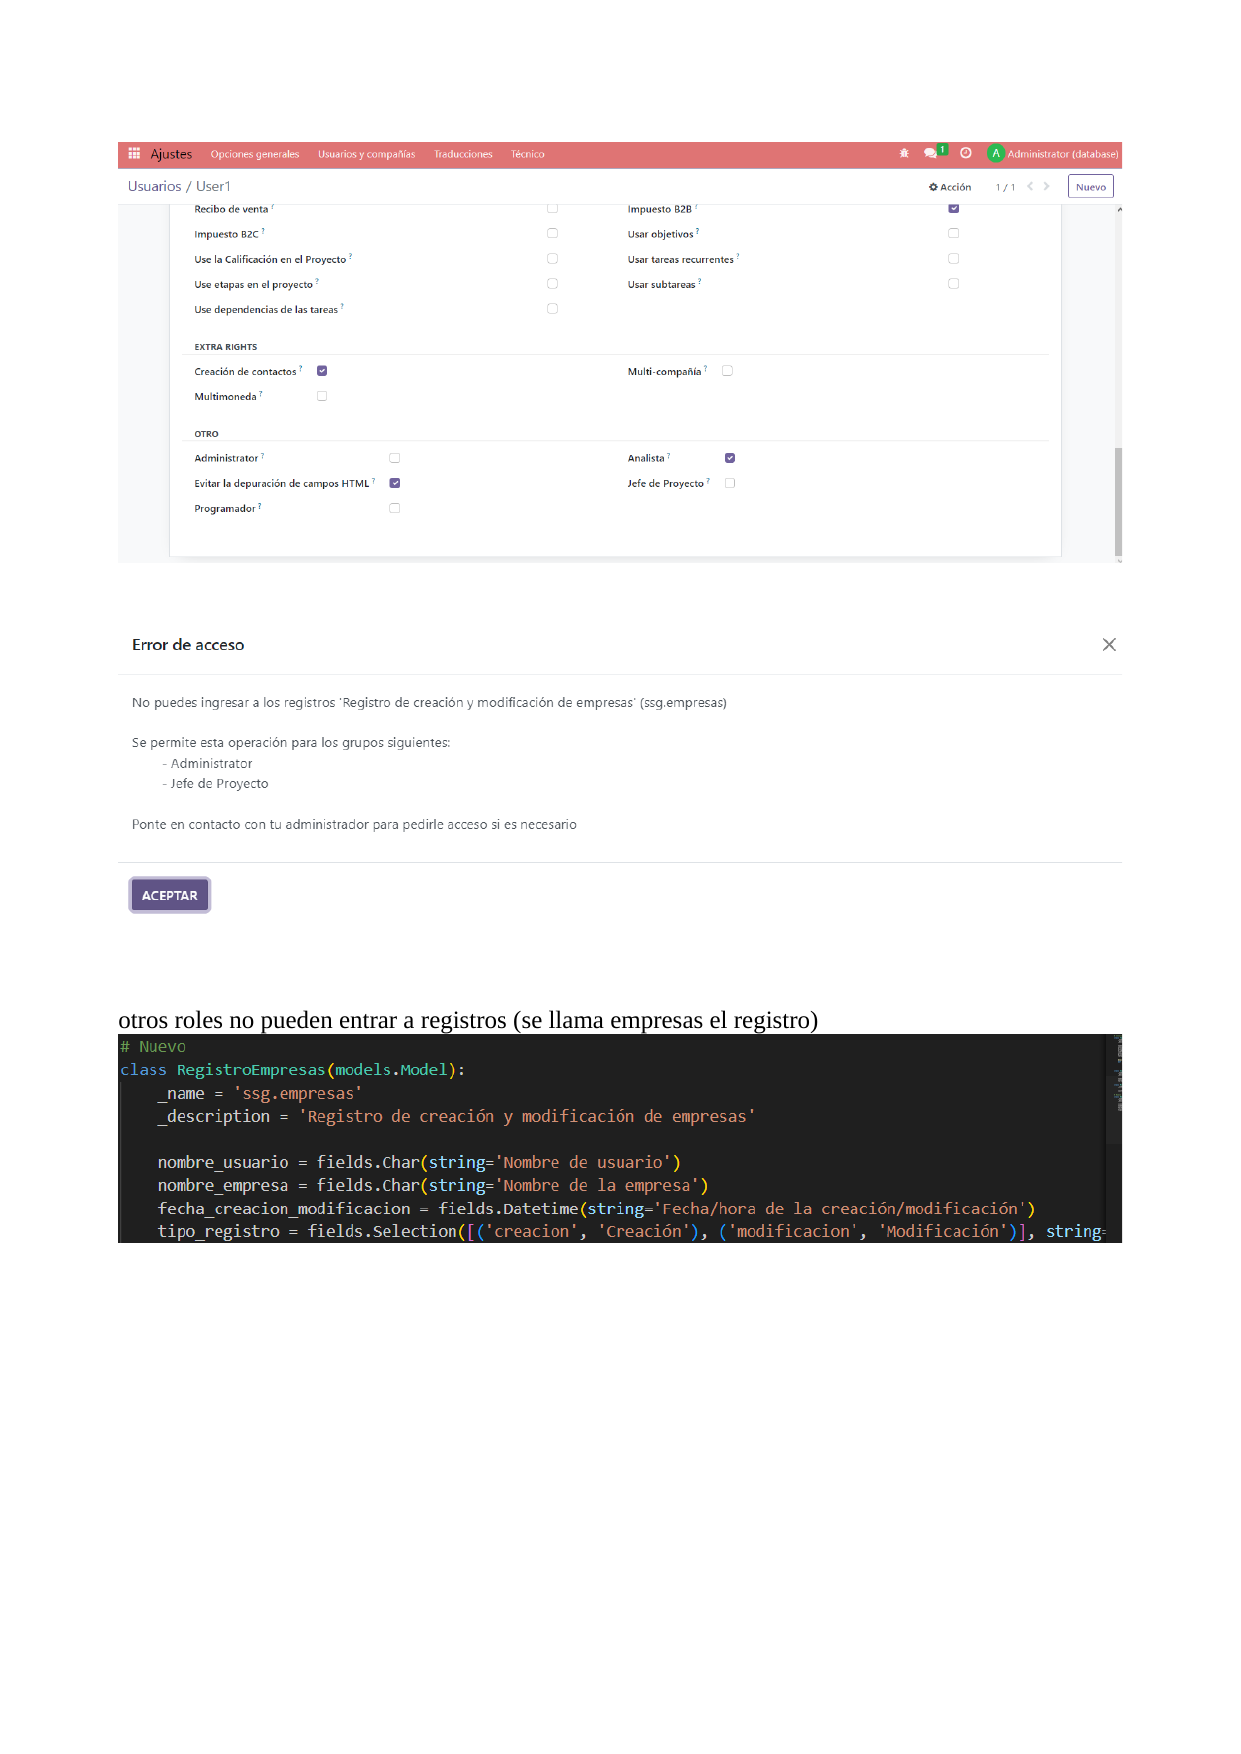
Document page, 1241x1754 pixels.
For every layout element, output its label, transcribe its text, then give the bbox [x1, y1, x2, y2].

picture [118, 142, 1123, 563]
picture [118, 1034, 1123, 1243]
text otros roles no pueden entrar a registros (se llama empresas el registro) [118, 1005, 1122, 1034]
picture [118, 620, 1123, 920]
